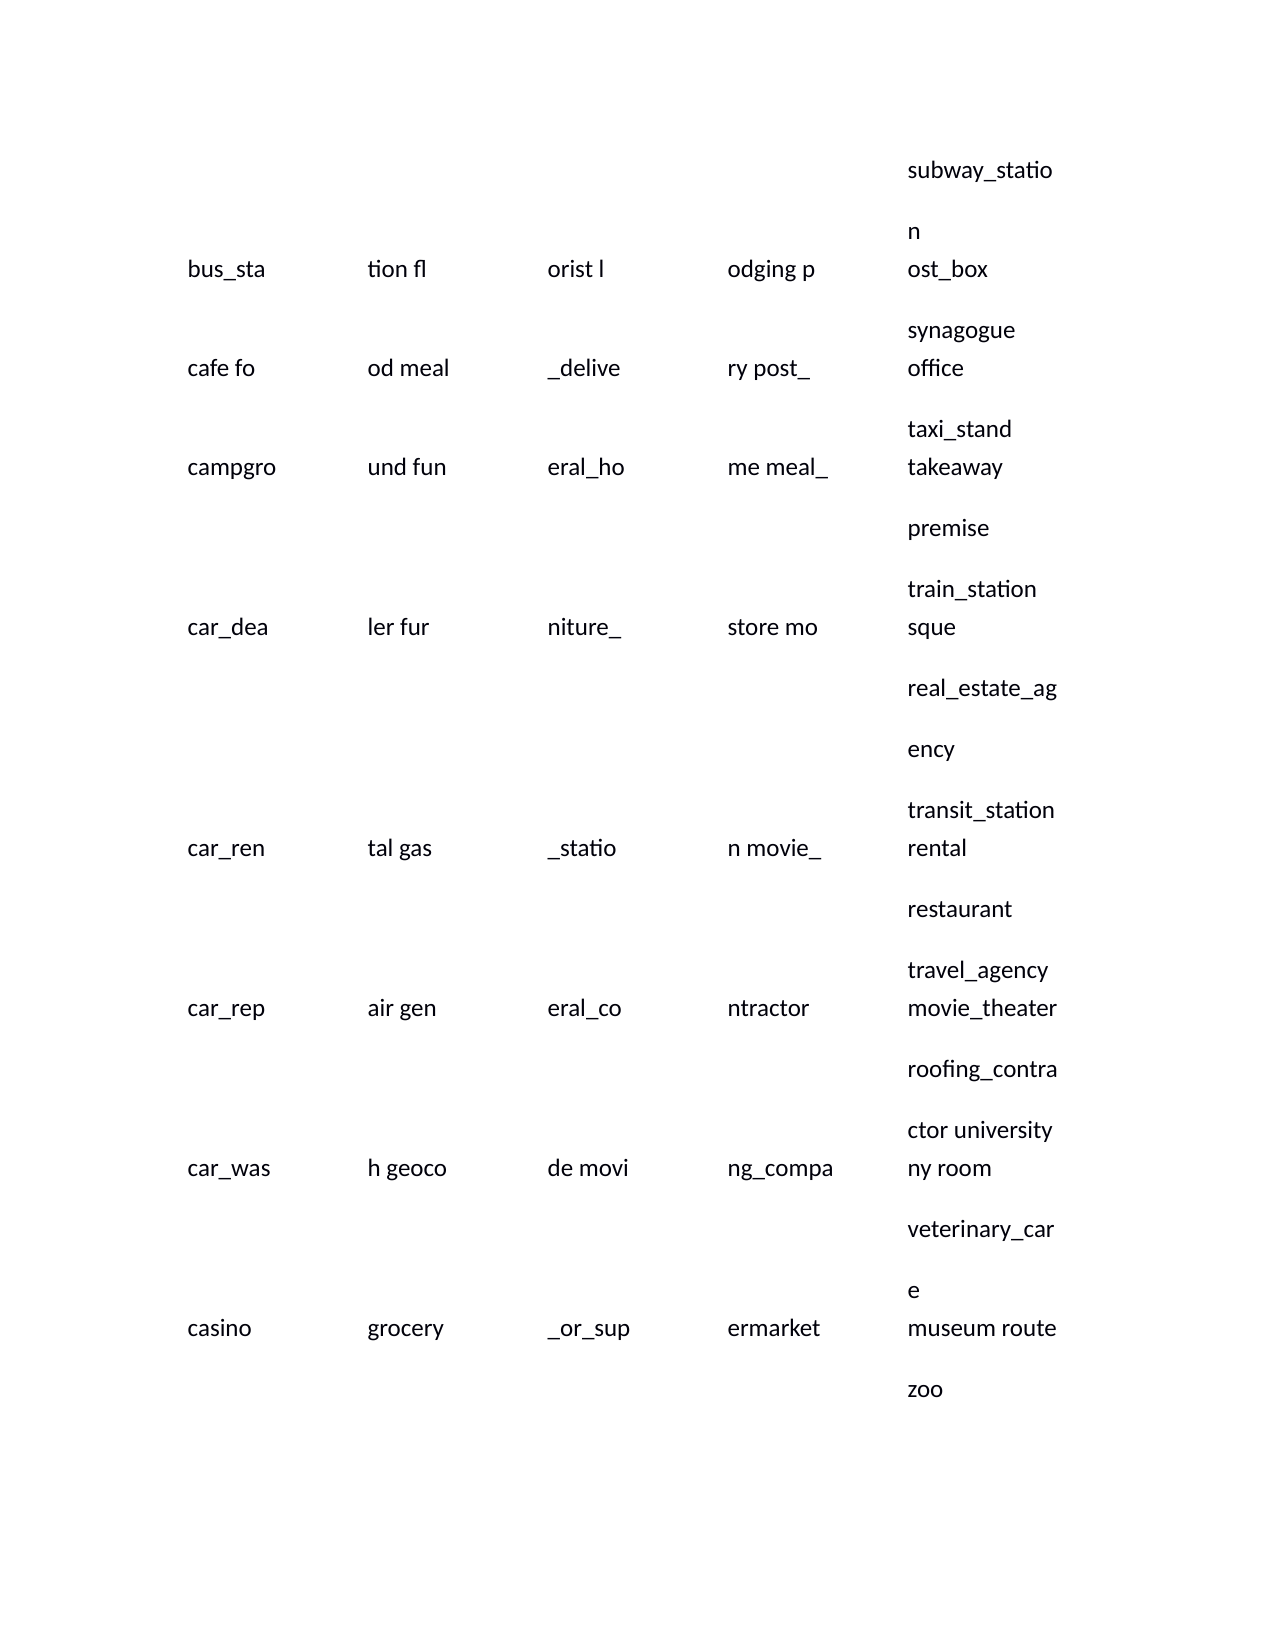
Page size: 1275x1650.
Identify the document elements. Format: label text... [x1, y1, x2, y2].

table_cell office taxi_stand [896, 348, 1076, 447]
table_cell car_was [176, 1149, 356, 1309]
table_cell _or_sup [536, 1309, 716, 1408]
table_cell tal gas [356, 829, 536, 988]
table_cell campgro [176, 447, 356, 607]
table_cell air gen [356, 989, 536, 1149]
table_cell rental restaurant travel_agency [896, 829, 1076, 988]
table_cell subway_station [896, 150, 1076, 249]
table_cell n movie_ [716, 829, 896, 988]
table_cell eral_ho [536, 447, 716, 607]
table_cell car_rep [176, 989, 356, 1149]
table_cell [356, 150, 536, 249]
table_cell ler fur [356, 607, 536, 828]
table_cell tion fl [356, 249, 536, 348]
table_cell [176, 150, 356, 249]
table_cell ry post_ [716, 348, 896, 447]
table_cell odging p [716, 249, 896, 348]
table_cell orist l [536, 249, 716, 348]
table_cell [716, 150, 896, 249]
table_cell od meal [356, 348, 536, 447]
table_cell grocery [356, 1309, 536, 1408]
table_cell ny room veterinary_care [896, 1149, 1076, 1309]
table_cell store mo [716, 607, 896, 828]
table_cell ntractor [716, 989, 896, 1149]
table_cell sque real_estate_agency transit_station [896, 607, 1076, 828]
table_cell _delive [536, 348, 716, 447]
table_cell _statio [536, 829, 716, 988]
table_cell movie_theater roofing_contractor university [896, 989, 1076, 1149]
table_cell museum route zoo [896, 1309, 1076, 1408]
table_cell takeaway premise train_station [896, 447, 1076, 607]
table_cell car_ren [176, 829, 356, 988]
table_cell me meal_ [716, 447, 896, 607]
table_cell [536, 150, 716, 249]
table_cell cafe fo [176, 348, 356, 447]
table_cell ost_box synagogue [896, 249, 1076, 348]
table_cell h geoco [356, 1149, 536, 1309]
table_cell bus_sta [176, 249, 356, 348]
table_cell eral_co [536, 989, 716, 1149]
table_cell car_dea [176, 607, 356, 828]
table_cell ermarket [716, 1309, 896, 1408]
table_cell de movi [536, 1149, 716, 1309]
table_cell casino [176, 1309, 356, 1408]
table_cell und fun [356, 447, 536, 607]
table_cell ng_compa [716, 1149, 896, 1309]
table_cell niture_ [536, 607, 716, 828]
